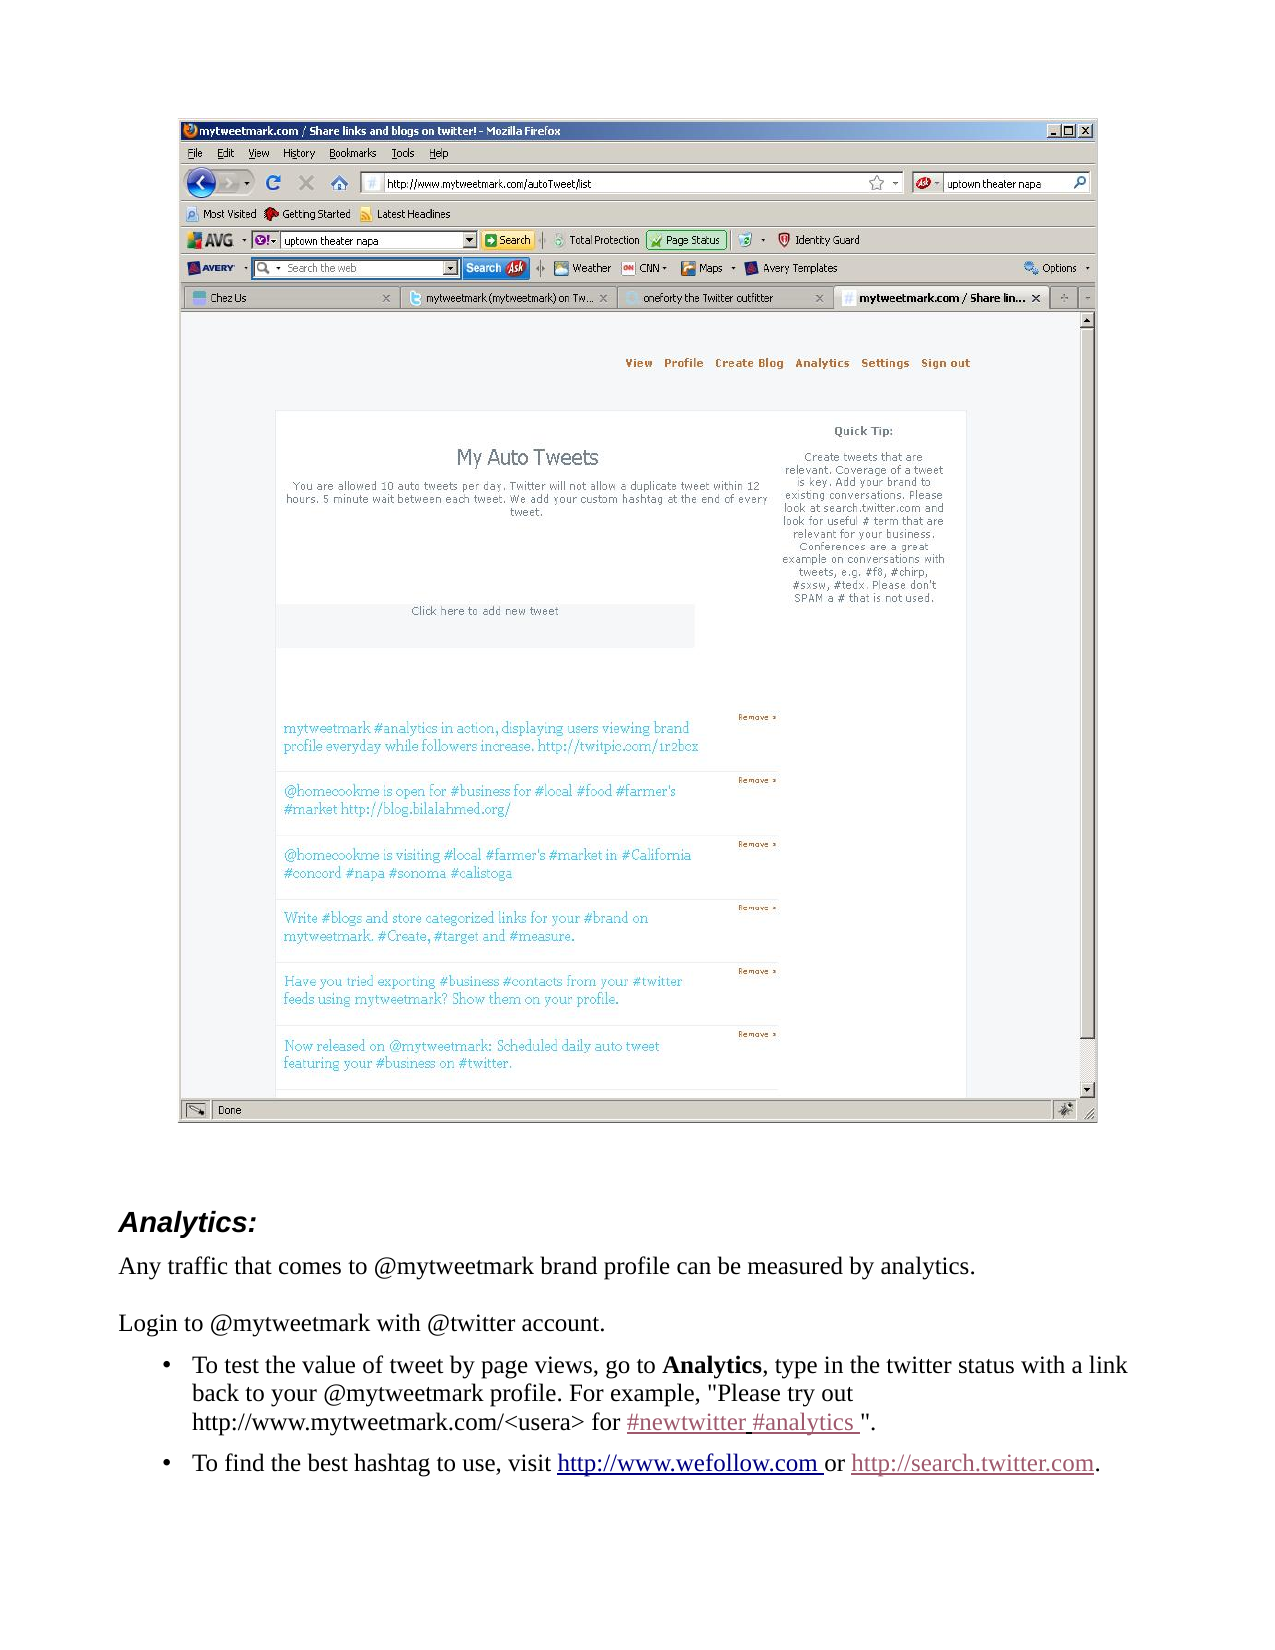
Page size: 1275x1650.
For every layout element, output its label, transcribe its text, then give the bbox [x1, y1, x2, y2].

text Any traffic that comes to @mytweetmark brand profile can be measured by analytics. [118, 1251, 1157, 1280]
picture [177, 118, 1098, 1123]
text Login to @mytweetmark with @twitter account. [118, 1308, 1157, 1337]
subtitle Analytics: [118, 1205, 1157, 1238]
list To test the value of tweet by page views, go to Analytics, type in the twitter status with a link back to your @mytweetmark profile. For example, "Please try out http://www.mytweetmark.com/<usera> for #newtwitter #analytics ". [162, 1350, 1157, 1436]
list To find the best hashtag to use, visit http://www.wefollow.com or http://search.twitter.com. [162, 1448, 1157, 1477]
